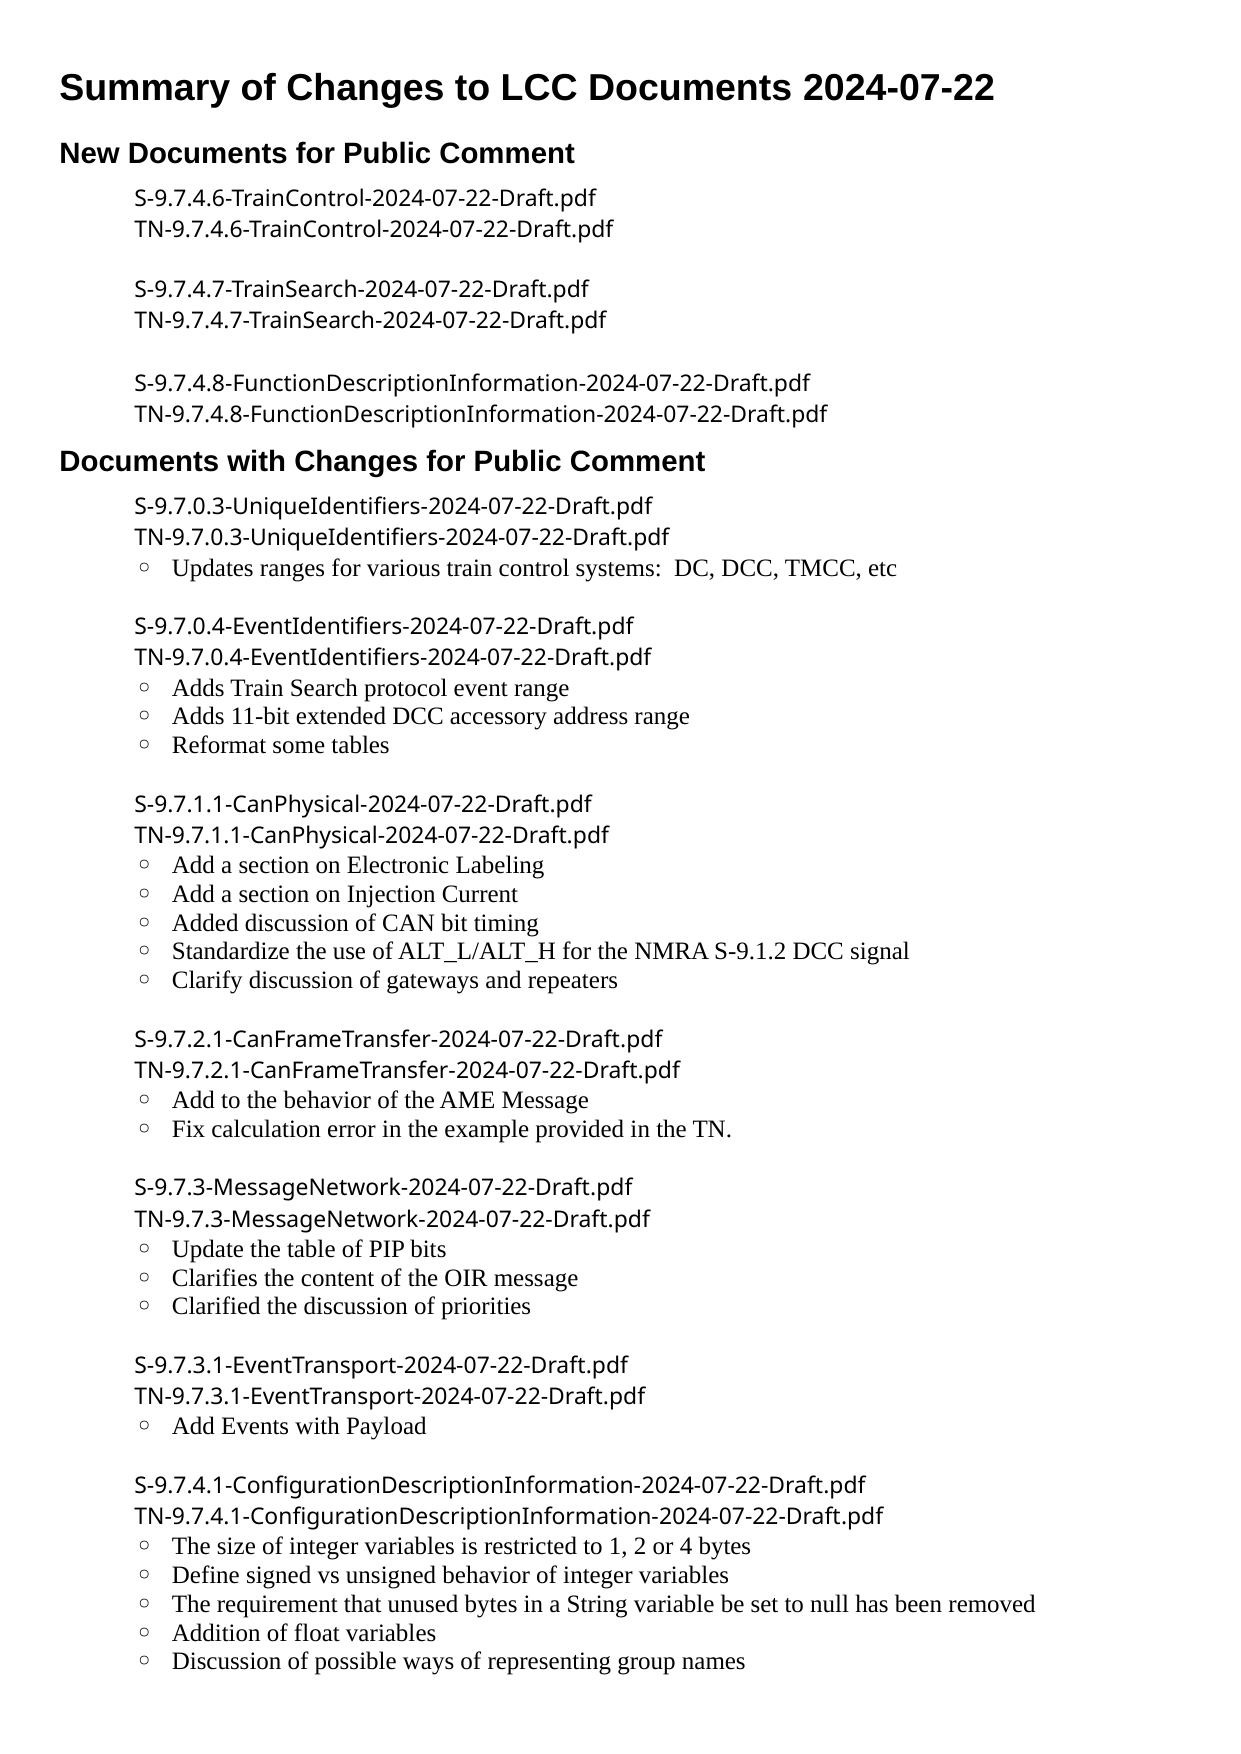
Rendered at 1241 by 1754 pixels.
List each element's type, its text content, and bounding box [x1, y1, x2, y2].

text TN-9.7.0.4-EventIdentifiers-2024-07-22-Draft.pdf [134, 641, 1181, 673]
list Add Events with Payload [134, 1411, 1181, 1440]
list Added discussion of CAN bit timing [134, 908, 1181, 936]
list Clarified the discussion of priorities [134, 1291, 1181, 1320]
subtitle Documents with Changes for Public Comment [59, 444, 1181, 478]
text S-9.7.1.1-CanPhysical-2024-07-22-Draft.pdf [134, 788, 1181, 819]
list Updates ranges for various train control systems: DC, DCC, TMCC, etc [134, 553, 1181, 581]
text S-9.7.4.1-ConfigurationDescriptionInformation-2024-07-22-Draft.pdf [134, 1469, 1181, 1500]
list Addition of float variables [134, 1618, 1181, 1646]
text TN-9.7.4.6-TrainControl-2024-07-22-Draft.pdf [134, 213, 1181, 244]
list Standardize the use of ALT_L/ALT_H for the NMRA S-9.1.2 DCC signal [134, 936, 1181, 965]
text S-9.7.4.8-FunctionDescriptionInformation-2024-07-22-Draft.pdf [134, 367, 1181, 398]
text S-9.7.3-MessageNetwork-2024-07-22-Draft.pdf [134, 1171, 1181, 1203]
list Add a section on Electronic Labeling [134, 850, 1181, 879]
list Clarify discussion of gateways and repeaters [134, 965, 1181, 994]
text TN-9.7.1.1-CanPhysical-2024-07-22-Draft.pdf [134, 819, 1181, 850]
list Add to the behavior of the AME Message [134, 1085, 1181, 1114]
text S-9.7.0.3-UniqueIdentifiers-2024-07-22-Draft.pdf [134, 490, 1181, 521]
subtitle Summary of Changes to LCC Documents 2024-07-22 [59, 65, 1181, 108]
text S-9.7.4.6-TrainControl-2024-07-22-Draft.pdf [134, 182, 1181, 213]
text TN-9.7.4.8-FunctionDescriptionInformation-2024-07-22-Draft.pdf [134, 398, 1181, 429]
text TN-9.7.4.7-TrainSearch-2024-07-22-Draft.pdf [134, 304, 1181, 336]
text TN-9.7.2.1-CanFrameTransfer-2024-07-22-Draft.pdf [134, 1054, 1181, 1085]
text TN-9.7.3-MessageNetwork-2024-07-22-Draft.pdf [134, 1203, 1181, 1234]
list Adds Train Search protocol event range [134, 673, 1181, 701]
text S-9.7.3.1-EventTransport-2024-07-22-Draft.pdf [134, 1349, 1181, 1380]
text S-9.7.4.7-TrainSearch-2024-07-22-Draft.pdf [134, 273, 1181, 304]
list Add a section on Injection Current [134, 879, 1181, 908]
text S-9.7.0.4-EventIdentifiers-2024-07-22-Draft.pdf [134, 610, 1181, 641]
text TN-9.7.0.3-UniqueIdentifiers-2024-07-22-Draft.pdf [134, 521, 1181, 553]
subtitle New Documents for Public Comment [59, 136, 1181, 169]
list Reformat some tables [134, 730, 1181, 759]
list Define signed vs unsigned behavior of integer variables [134, 1560, 1181, 1589]
list Discussion of possible ways of representing group names [134, 1646, 1181, 1675]
list Update the table of PIP bits [134, 1234, 1181, 1263]
text TN-9.7.3.1-EventTransport-2024-07-22-Draft.pdf [134, 1380, 1181, 1411]
list Adds 11-bit extended DCC accessory address range [134, 701, 1181, 730]
list Clarifies the content of the OIR message [134, 1263, 1181, 1291]
list The requirement that unused bytes in a String variable be set to null has been removed [134, 1589, 1181, 1618]
list Fix calculation error in the example provided in the TN. [134, 1114, 1181, 1143]
text S-9.7.2.1-CanFrameTransfer-2024-07-22-Draft.pdf [134, 1023, 1181, 1054]
text TN-9.7.4.1-ConfigurationDescriptionInformation-2024-07-22-Draft.pdf [134, 1500, 1181, 1531]
list The size of integer variables is restricted to 1, 2 or 4 bytes [134, 1531, 1181, 1560]
